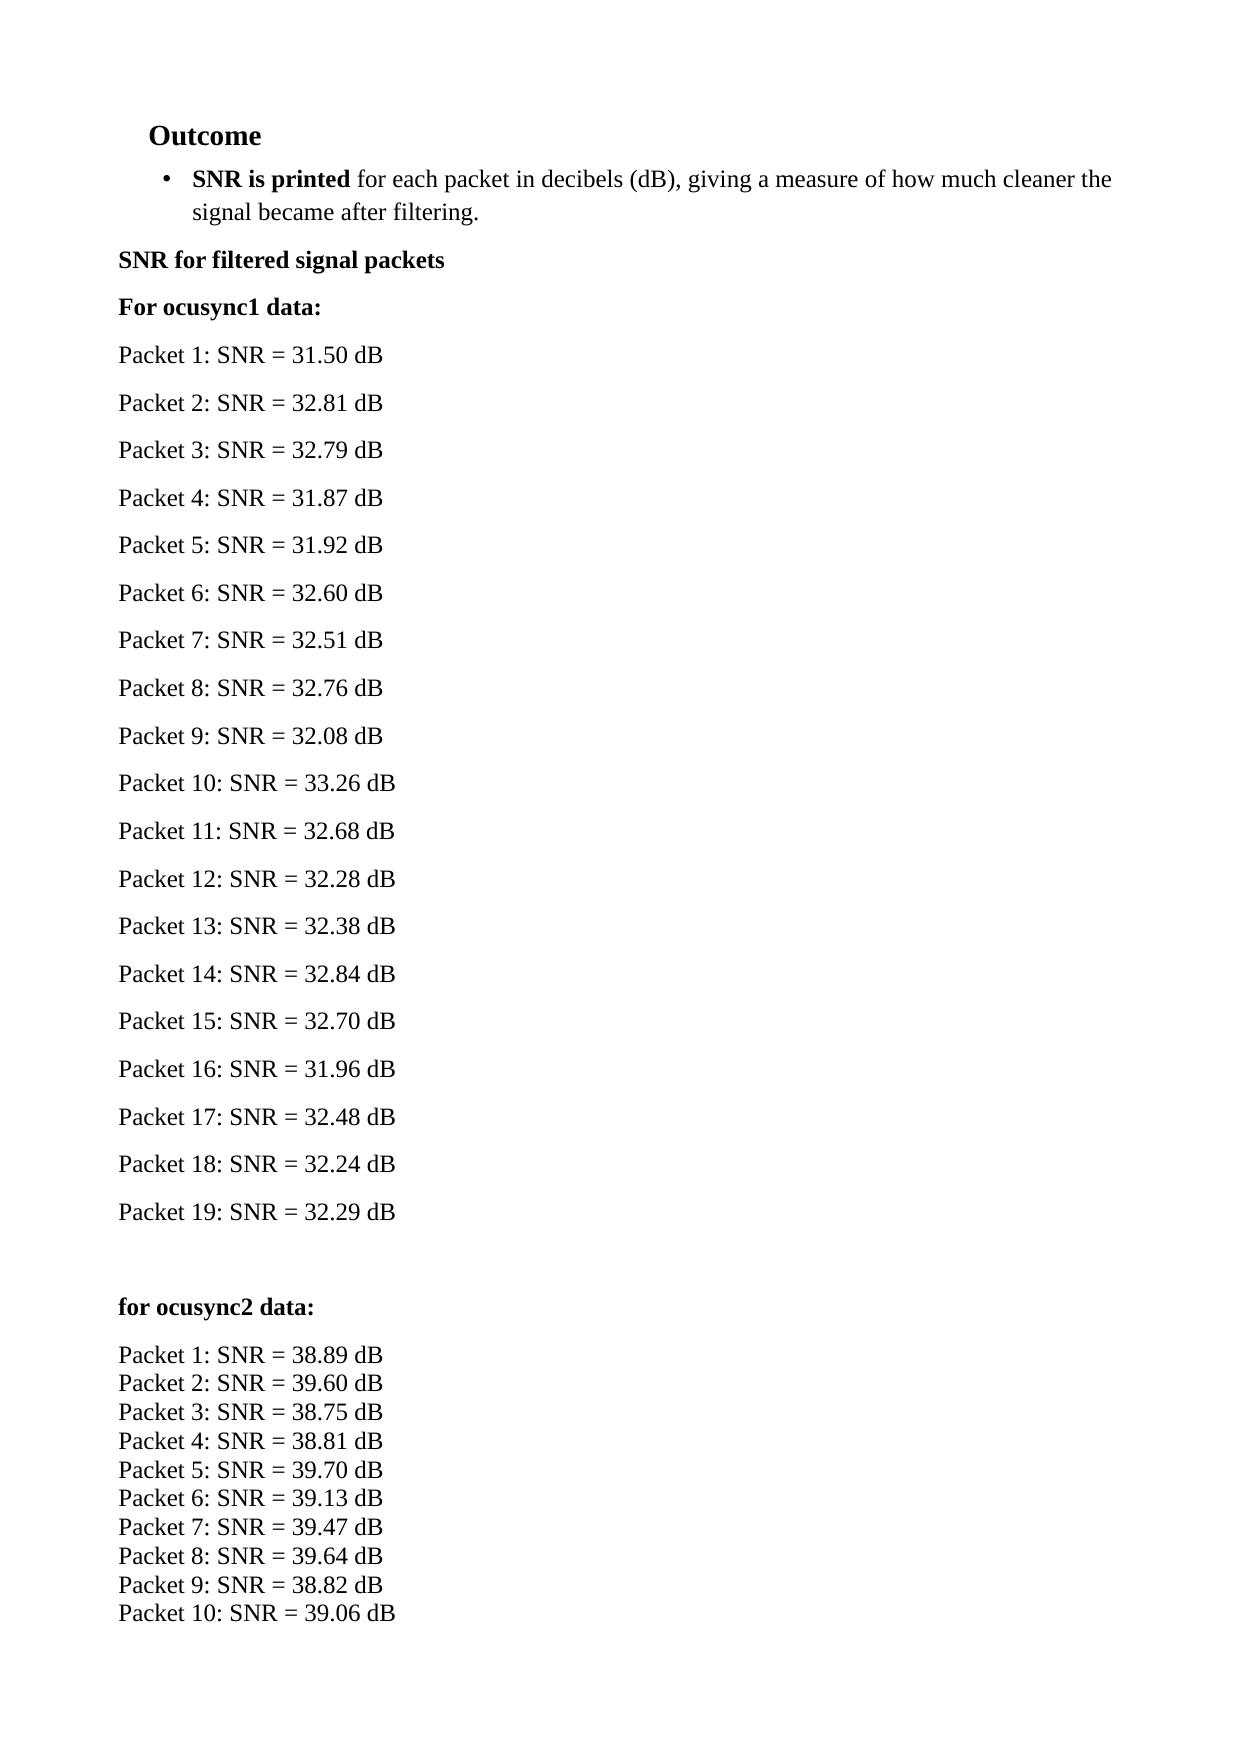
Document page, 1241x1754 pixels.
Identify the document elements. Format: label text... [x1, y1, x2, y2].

text Packet 12: SNR = 32.28 dB [118, 864, 1122, 892]
text SNR for filtered signal packets [118, 245, 1122, 273]
text Packet 7: SNR = 39.47 dB [118, 1512, 1122, 1541]
text Packet 11: SNR = 32.68 dB [118, 816, 1122, 845]
list SNR is printed for each packet in decibels (dB), giving a measure of how much cleaner the signal became after filtering. [162, 164, 1122, 226]
text Packet 8: SNR = 39.64 dB [118, 1541, 1122, 1570]
text Packet 19: SNR = 32.29 dB [118, 1197, 1122, 1226]
text Packet 9: SNR = 32.08 dB [118, 721, 1122, 749]
text Packet 2: SNR = 32.81 dB [118, 388, 1122, 416]
text Packet 6: SNR = 39.13 dB [118, 1483, 1122, 1512]
text Packet 1: SNR = 38.89 dB [118, 1340, 1122, 1368]
text for ocusync2 data: [118, 1292, 1122, 1321]
text Packet 15: SNR = 32.70 dB [118, 1006, 1122, 1035]
text Packet 18: SNR = 32.24 dB [118, 1149, 1122, 1178]
text Packet 2: SNR = 39.60 dB [118, 1368, 1122, 1397]
text Packet 3: SNR = 32.79 dB [118, 435, 1122, 464]
text Packet 10: SNR = 39.06 dB [118, 1598, 1122, 1627]
text Packet 7: SNR = 32.51 dB [118, 626, 1122, 654]
text Packet 16: SNR = 31.96 dB [118, 1054, 1122, 1083]
text Packet 5: SNR = 31.92 dB [118, 530, 1122, 559]
text Packet 17: SNR = 32.48 dB [118, 1102, 1122, 1130]
text Packet 6: SNR = 32.60 dB [118, 578, 1122, 607]
text Packet 10: SNR = 33.26 dB [118, 768, 1122, 797]
text Packet 5: SNR = 39.70 dB [118, 1455, 1122, 1483]
text Packet 8: SNR = 32.76 dB [118, 673, 1122, 702]
text Packet 3: SNR = 38.75 dB [118, 1397, 1122, 1426]
text Packet 1: SNR = 31.50 dB [118, 340, 1122, 369]
text For ocusync1 data: [118, 292, 1122, 321]
text Packet 14: SNR = 32.84 dB [118, 959, 1122, 988]
subtitle ✅ Outcome [118, 118, 1122, 152]
text Packet 13: SNR = 32.38 dB [118, 911, 1122, 940]
text Packet 9: SNR = 38.82 dB [118, 1570, 1122, 1598]
text Packet 4: SNR = 38.81 dB [118, 1426, 1122, 1455]
text Packet 4: SNR = 31.87 dB [118, 483, 1122, 512]
